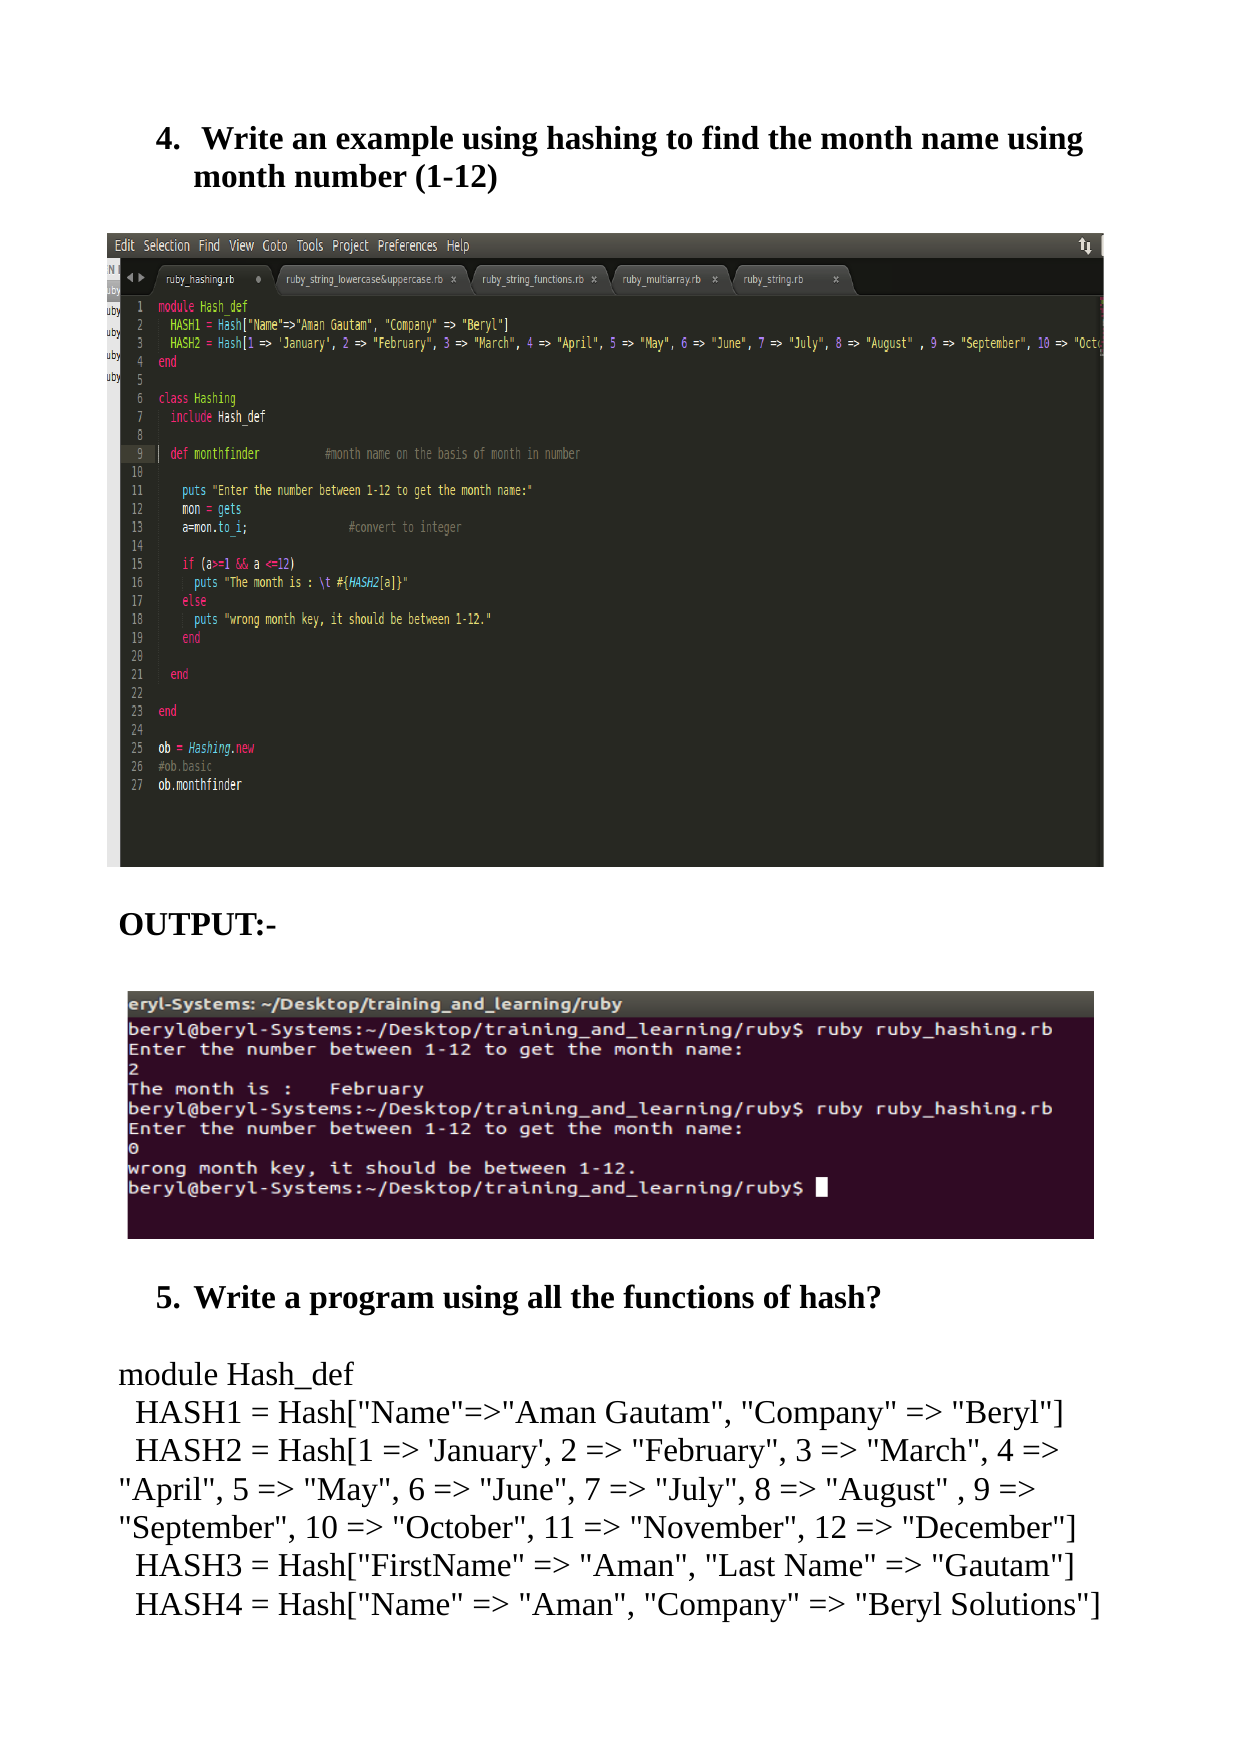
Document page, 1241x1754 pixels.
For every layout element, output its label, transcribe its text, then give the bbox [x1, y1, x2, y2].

list Write an example using hashing to find the month name using month number (1-12) [156, 118, 1122, 195]
text OUTPUT:- [118, 905, 1122, 943]
text module Hash_def [118, 1354, 1122, 1392]
text HASH2 = Hash[1 => 'January', 2 => "February", 3 => "March", 4 => "April", 5 => "May", 6 => "June", 7 => "July", 8 => "August" , 9 => "September", 10 => "October", 11 => "November", 12 => "December"] [118, 1431, 1122, 1546]
text HASH4 = Hash["Name" => "Aman", "Company" => "Beryl Solutions"] [118, 1584, 1122, 1622]
picture [107, 233, 1104, 867]
text HASH3 = Hash["FirstName" => "Aman", "Last Name" => "Gautam"] [118, 1546, 1122, 1584]
text HASH1 = Hash["Name"=>"Aman Gautam", "Company" => "Beryl"] [118, 1392, 1122, 1431]
list Write a program using all the functions of hash? [156, 1277, 1122, 1316]
